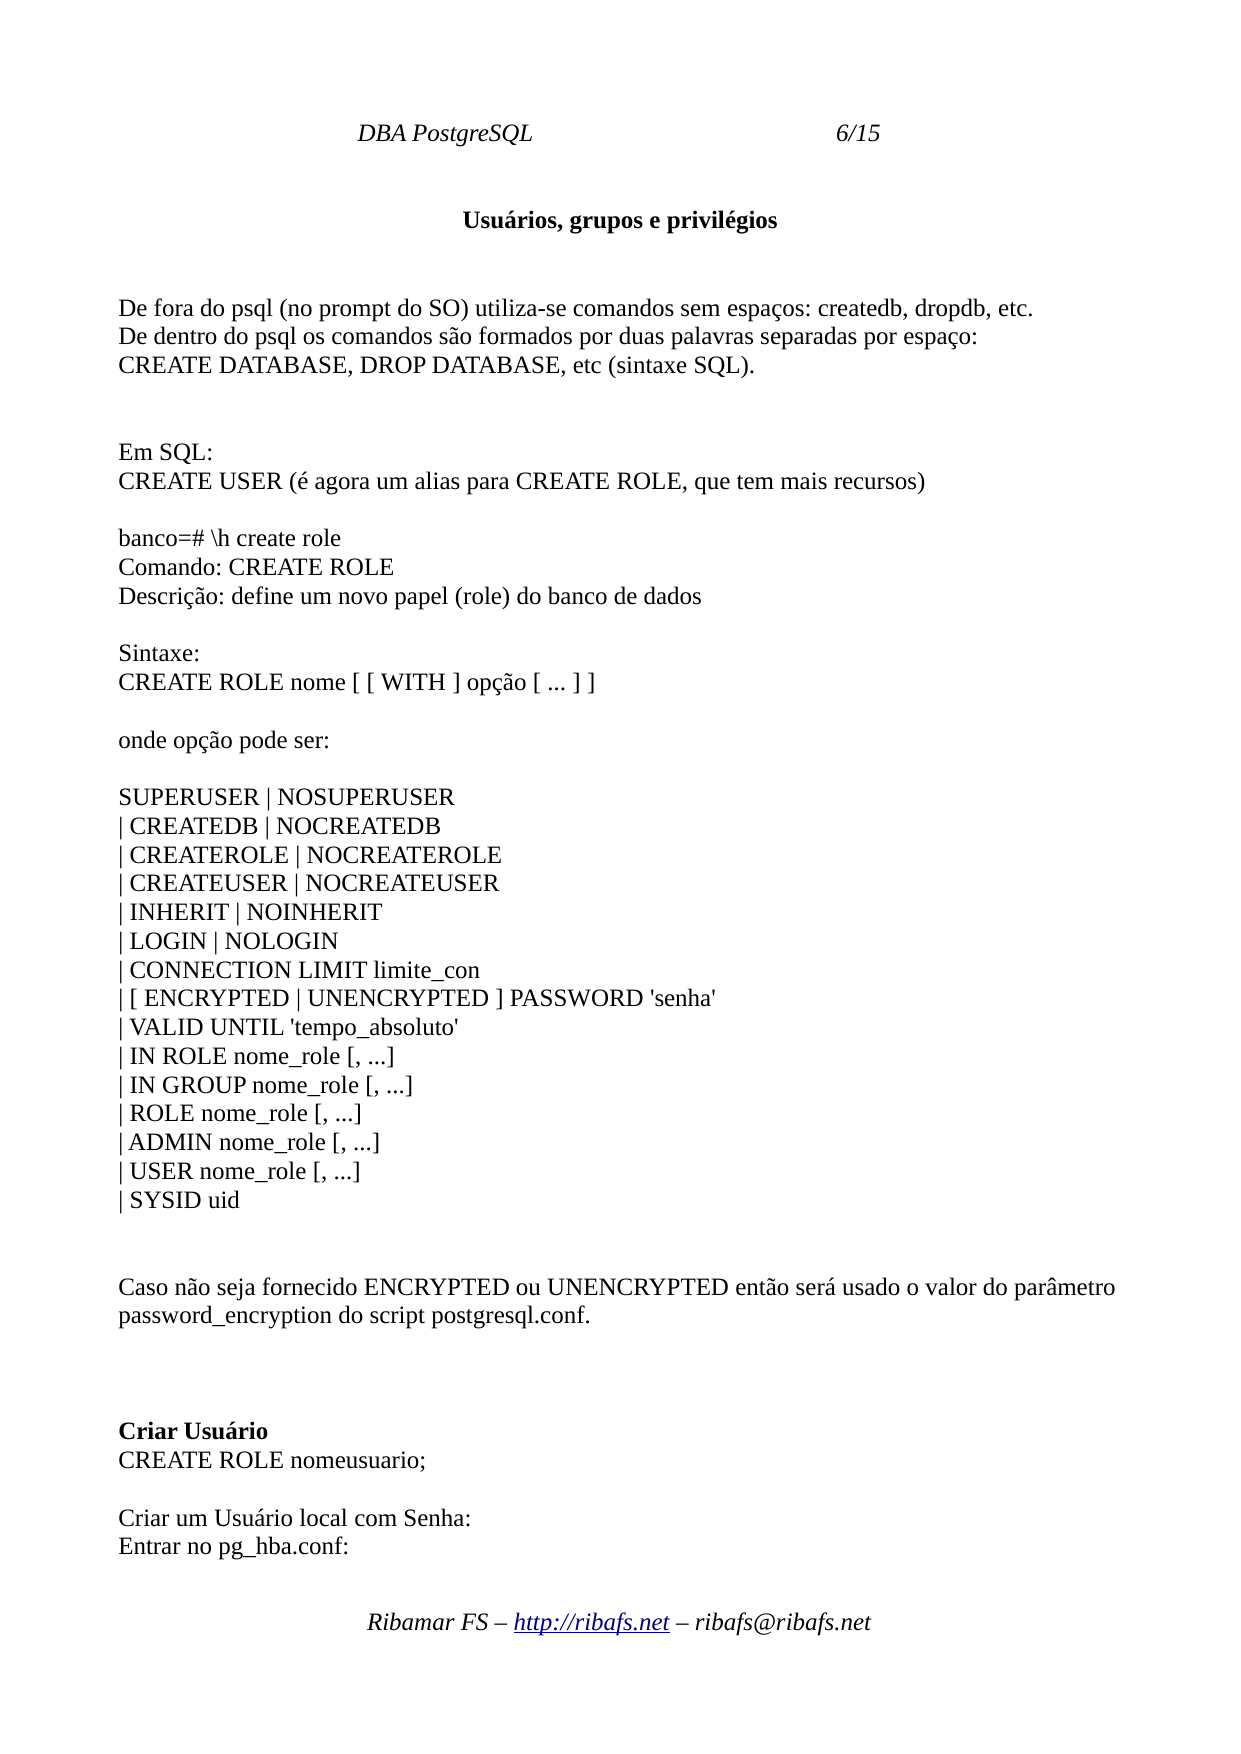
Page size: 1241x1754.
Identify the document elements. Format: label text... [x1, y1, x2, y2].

text Usuários, grupos e privilégios [118, 206, 1122, 234]
text Em SQL: CREATE USER (é agora um alias para CREATE ROLE, que tem mais recursos) banco=# \h create role Comando: CREATE ROLE Descrição: define um novo papel (role) do banco de dados Sintaxe: CREATE ROLE nome [ [ WITH ] opção [ ... ] ] onde opção pode ser: SUPERUSER | NOSUPERUSER | CREATEDB | NOCREATEDB | CREATEROLE | NOCREATEROLE | CREATEUSER | NOCREATEUSER | INHERIT | NOINHERIT | LOGIN | NOLOGIN | CONNECTION LIMIT limite_con | [ ENCRYPTED | UNENCRYPTED ] PASSWORD 'senha' | VALID UNTIL 'tempo_absoluto' | IN ROLE nome_role [, ...] | IN GROUP nome_role [, ...] | ROLE nome_role [, ...] | ADMIN nome_role [, ...] | USER nome_role [, ...] | SYSID uid [118, 437, 1122, 1213]
text Criar Usuário CREATE ROLE nomeusuario; Criar um Usuário local com Senha: Entrar no pg_hba.conf: [118, 1388, 1122, 1560]
text De fora do psql (no prompt do SO) utiliza-se comandos sem espaços: createdb, dropdb, etc. De dentro do psql os comandos são formados por duas palavras separadas por espaço: CREATE DATABASE, DROP DATABASE, etc (sintaxe SQL). [118, 293, 1122, 379]
text Caso não seja fornecido ENCRYPTED ou UNENCRYPTED então será usado o valor do parâmetro password_encryption do script postgresql.conf. [118, 1272, 1122, 1329]
